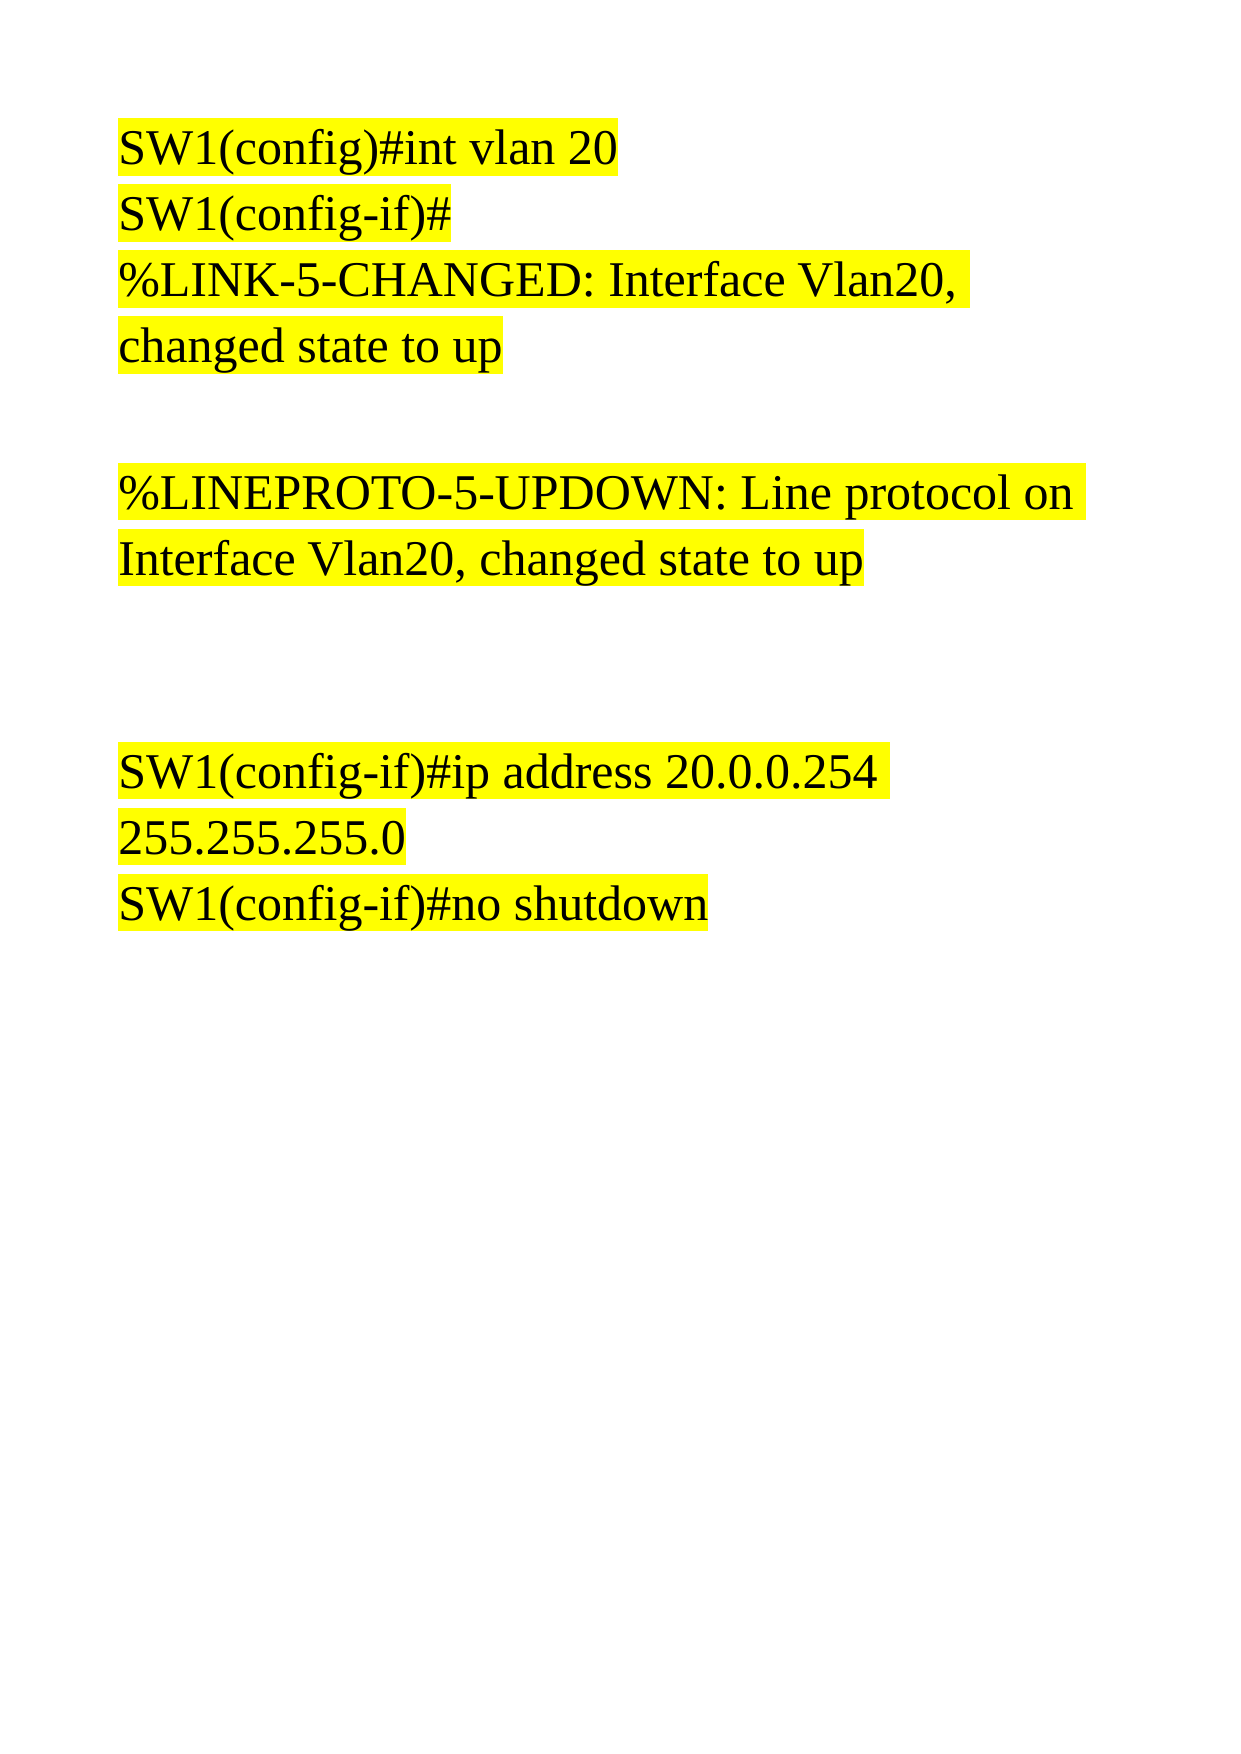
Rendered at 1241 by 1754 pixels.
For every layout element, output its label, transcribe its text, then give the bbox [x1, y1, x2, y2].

text SW1(config-if)#no shutdown [118, 874, 1122, 931]
text %LINEPROTO-5-UPDOWN: Line protocol on Interface Vlan20, changed state to up [118, 463, 1122, 586]
text %LINK-5-CHANGED: Interface Vlan20, changed state to up [118, 250, 1122, 374]
text SW1(config-if)#ip address 20.0.0.254 255.255.255.0 [118, 742, 1122, 865]
text SW1(config-if)# [118, 184, 1122, 242]
text SW1(config)#int vlan 20 [118, 118, 1122, 176]
